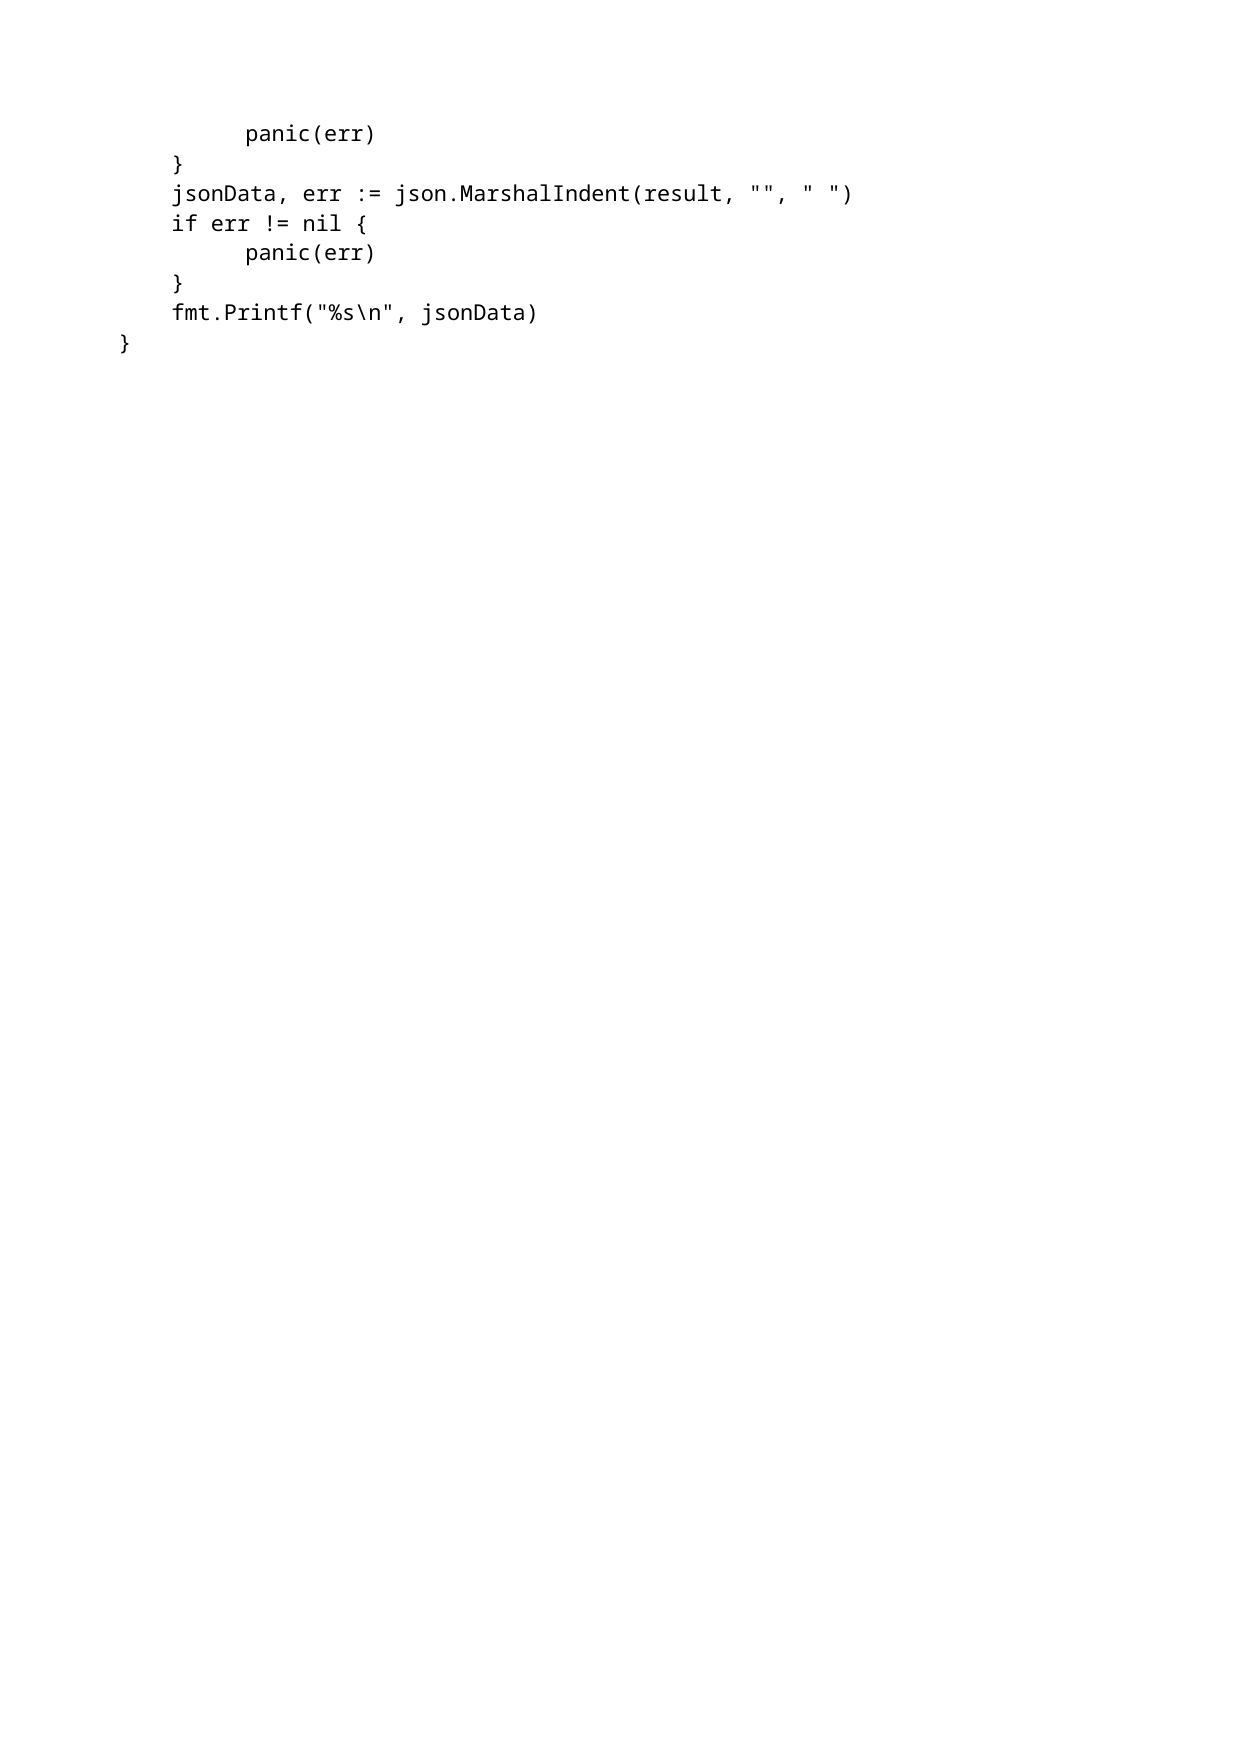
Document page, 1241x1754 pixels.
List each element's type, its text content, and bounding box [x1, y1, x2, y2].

text panic(err) [171, 118, 1122, 148]
text if err != nil { [171, 207, 1122, 237]
text } [171, 148, 1122, 178]
text } [171, 267, 1122, 297]
text fmt.Printf("%s\n", jsonData) [171, 297, 1122, 327]
text } [118, 327, 1122, 356]
text jsonData, err := json.MarshalIndent(result, "", " ") [171, 178, 1122, 207]
text panic(err) [171, 237, 1122, 267]
